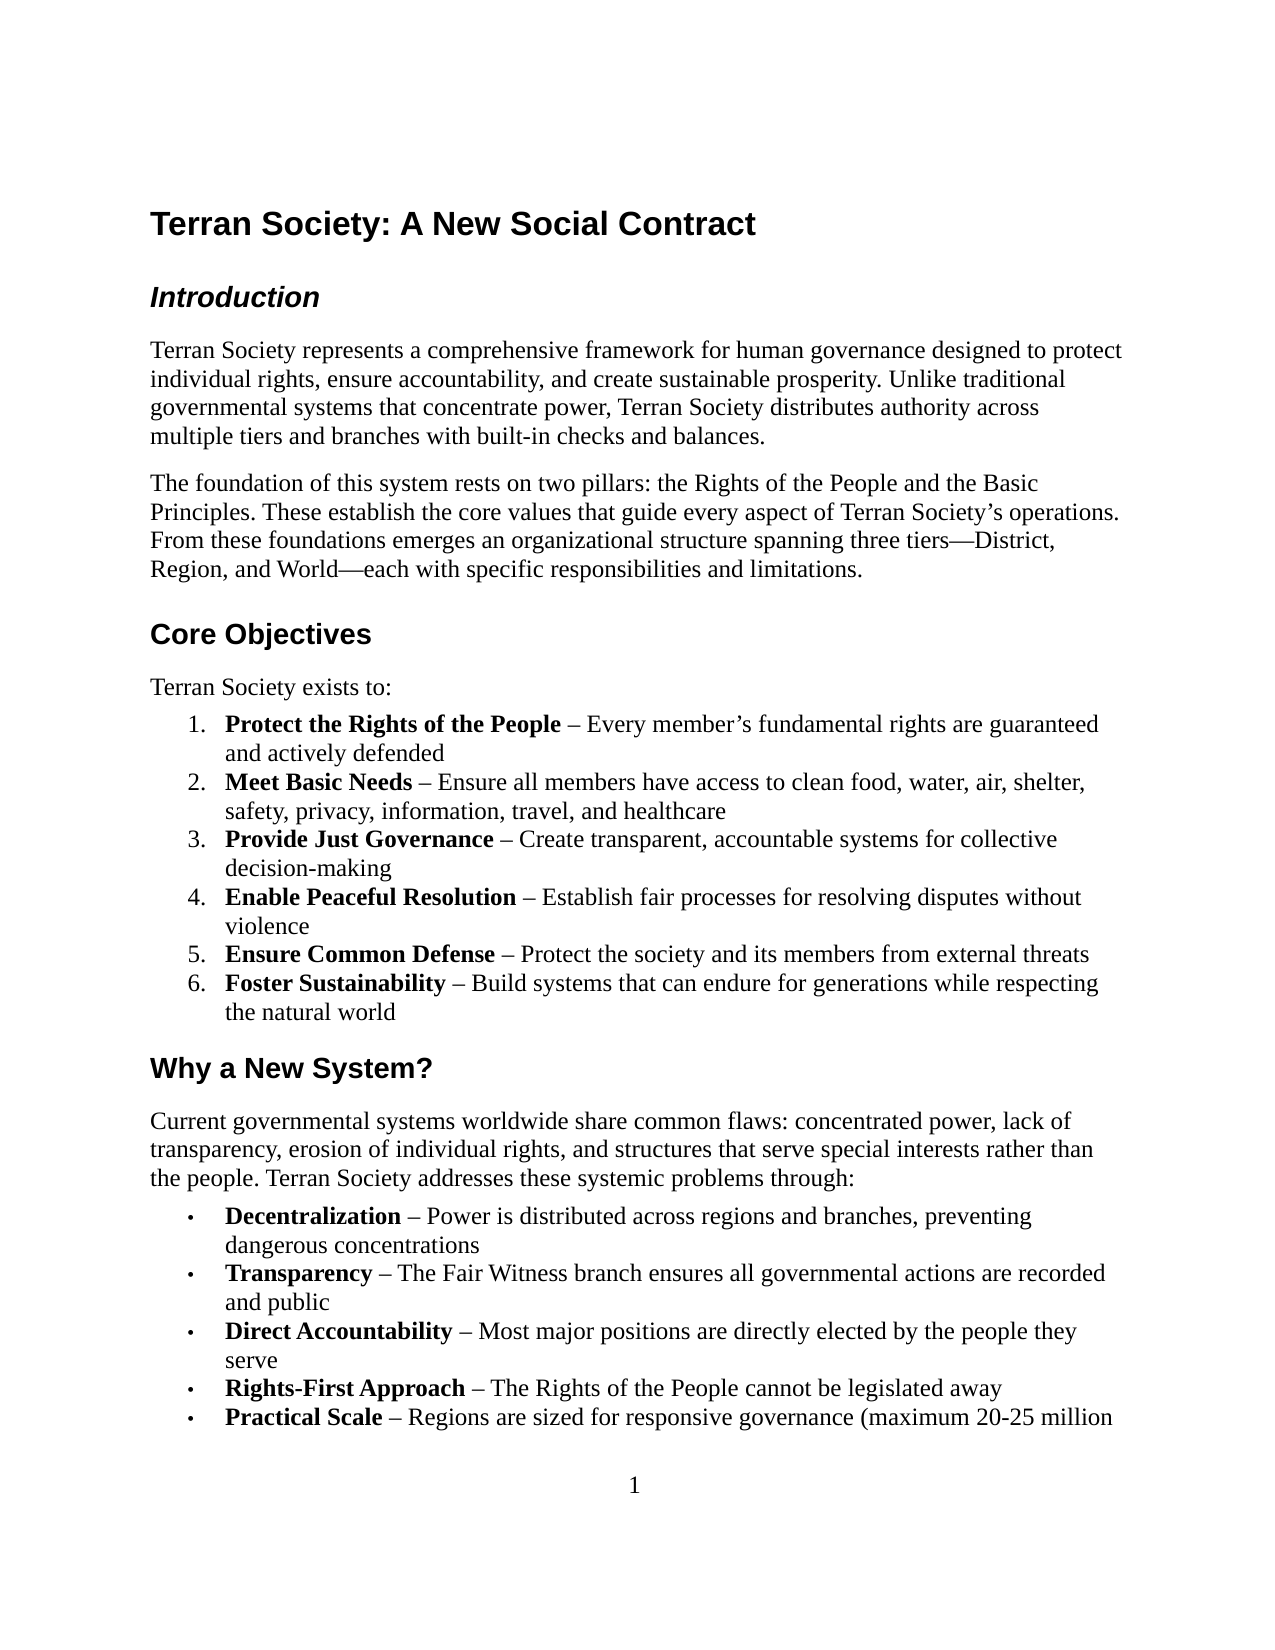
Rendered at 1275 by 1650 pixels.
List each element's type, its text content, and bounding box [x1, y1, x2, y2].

subtitle Core Objectives [150, 617, 1125, 650]
list Direct Accountability – Most major positions are directly elected by the people they serve [187, 1316, 1125, 1373]
subtitle Why a New System? [150, 1051, 1125, 1084]
subtitle Terran Society: A New Social Contract [150, 204, 1125, 242]
list Ensure Common Defense – Protect the society and its members from external threats [187, 939, 1125, 968]
text Terran Society exists to: [150, 672, 1125, 701]
text The foundation of this system rests on two pillars: the Rights of the People and the Basic Principles. These establish the core values that guide every aspect of Terran Society’s operations. From these foundations emerges an organizational structure spanning three tiers—District, Region, and World—each with specific responsibilities and limitations. [150, 468, 1125, 583]
list Rights-First Approach – The Rights of the People cannot be legislated away [187, 1373, 1125, 1402]
list Transparency – The Fair Witness branch ensures all governmental actions are recorded and public [187, 1258, 1125, 1316]
list Practical Scale – Regions are sized for responsive governance (maximum 20-25 million [187, 1402, 1125, 1431]
list Meet Basic Needs – Ensure all members have access to clean food, water, air, shelter, safety, privacy, information, travel, and healthcare [187, 767, 1125, 824]
list Protect the Rights of the People – Every member’s fundamental rights are guaranteed and actively defended [187, 709, 1125, 767]
list Provide Just Governance – Create transparent, accountable systems for collective decision-making [187, 824, 1125, 882]
text Current governmental systems worldwide share common flaws: concentrated power, lack of transparency, erosion of individual rights, and structures that serve special interests rather than the people. Terran Society addresses these systemic problems through: [150, 1106, 1125, 1192]
list Enable Peaceful Resolution – Establish fair processes for resolving disputes without violence [187, 882, 1125, 939]
text Terran Society represents a comprehensive framework for human governance designed to protect individual rights, ensure accountability, and create sustainable prosperity. Unlike traditional governmental systems that concentrate power, Terran Society distributes authority across multiple tiers and branches with built-in checks and balances. [150, 335, 1125, 450]
subtitle Introduction [150, 280, 1125, 313]
list Decentralization – Power is distributed across regions and branches, preventing dangerous concentrations [187, 1201, 1125, 1258]
list Foster Sustainability – Build systems that can endure for generations while respecting the natural world [187, 968, 1125, 1026]
